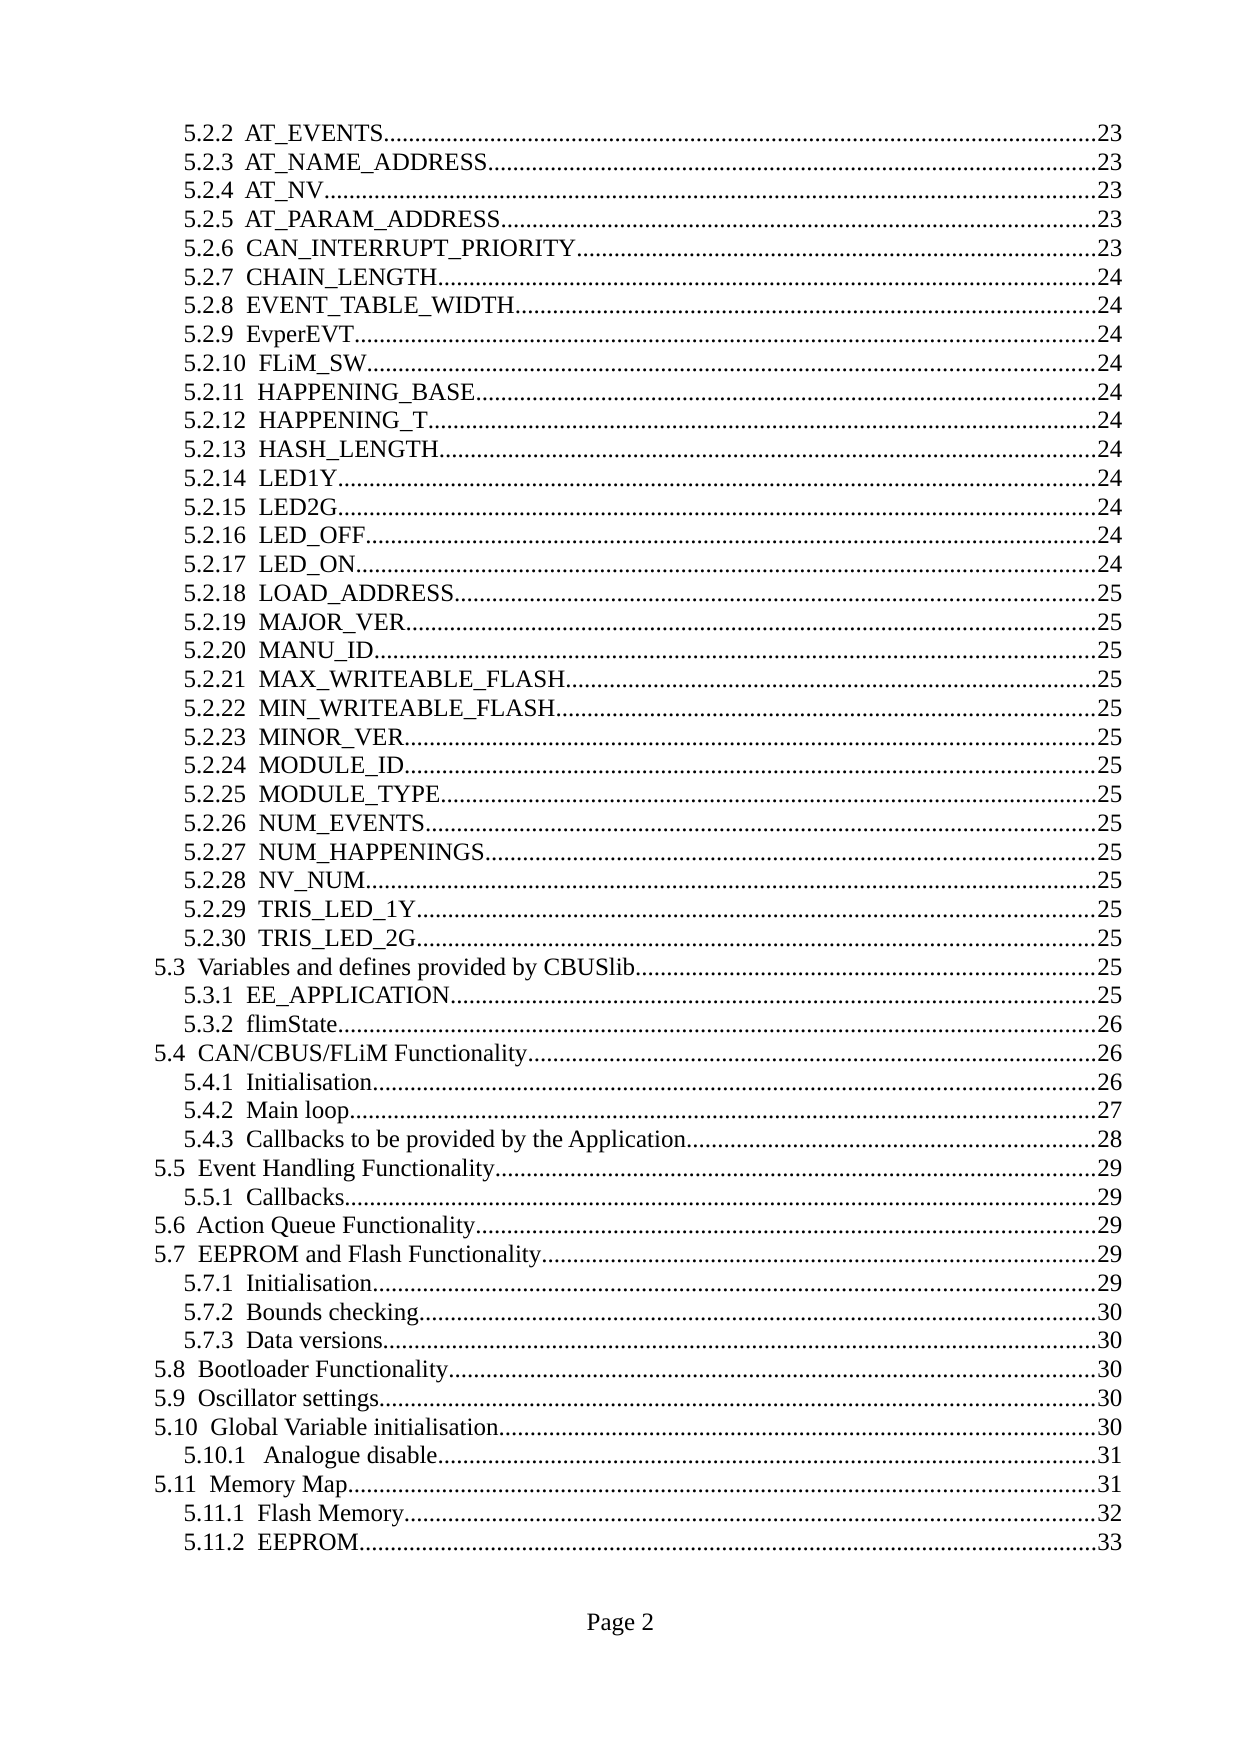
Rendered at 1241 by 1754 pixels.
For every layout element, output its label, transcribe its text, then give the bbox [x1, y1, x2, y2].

text 5.10.1 Analogue disable 31 [177, 1441, 1122, 1469]
text 5.8 Bootloader Functionality 30 [148, 1354, 1122, 1383]
text 5.2.22 MIN_WRITEABLE_FLASH 25 [177, 693, 1122, 722]
text 5.2.18 LOAD_ADDRESS 25 [177, 578, 1122, 607]
text 5.2.14 LED1Y 24 [177, 463, 1122, 492]
text 5.2.20 MANU_ID 25 [177, 636, 1122, 664]
text 5.4.2 Main loop 27 [177, 1096, 1122, 1124]
text 5.2.10 FLiM_SW 24 [177, 348, 1122, 377]
text 5.2.16 LED_OFF 24 [177, 521, 1122, 549]
text 5.7 EEPROM and Flash Functionality 29 [148, 1239, 1122, 1268]
text 5.2.9 EvperEVT 24 [177, 319, 1122, 348]
text 5.2.15 LED2G 24 [177, 492, 1122, 521]
text 5.4 CAN/CBUS/FLiM Functionality 26 [148, 1038, 1122, 1067]
text 5.2.17 LED_ON 24 [177, 549, 1122, 578]
text 5.2.28 NV_NUM 25 [177, 866, 1122, 894]
text 5.5.1 Callbacks 29 [177, 1182, 1122, 1211]
text 5.2.7 CHAIN_LENGTH 24 [177, 262, 1122, 291]
text 5.7.1 Initialisation 29 [177, 1268, 1122, 1297]
text 5.3.2 flimState 26 [177, 1009, 1122, 1038]
text 5.2.3 AT_NAME_ADDRESS 23 [177, 147, 1122, 176]
text 5.2.11 HAPPENING_BASE 24 [177, 377, 1122, 406]
text 5.11.2 EEPROM 33 [177, 1527, 1122, 1556]
text 5.2.26 NUM_EVENTS 25 [177, 808, 1122, 837]
text 5.2.6 CAN_INTERRUPT_PRIORITY 23 [177, 233, 1122, 262]
text 5.2.8 EVENT_TABLE_WIDTH 24 [177, 291, 1122, 319]
text 5.9 Oscillator settings 30 [148, 1383, 1122, 1412]
text 5.11.1 Flash Memory 32 [177, 1498, 1122, 1527]
text 5.6 Action Queue Functionality 29 [148, 1211, 1122, 1239]
text 5.2.5 AT_PARAM_ADDRESS 23 [177, 204, 1122, 233]
text 5.2.24 MODULE_ID 25 [177, 751, 1122, 779]
text 5.2.4 AT_NV 23 [177, 176, 1122, 204]
text 5.2.30 TRIS_LED_2G 25 [177, 923, 1122, 952]
text 5.7.3 Data versions 30 [177, 1326, 1122, 1354]
text 5.2.13 HASH_LENGTH 24 [177, 434, 1122, 463]
text 5.2.19 MAJOR_VER 25 [177, 607, 1122, 636]
text 5.2.25 MODULE_TYPE 25 [177, 779, 1122, 808]
text 5.2.29 TRIS_LED_1Y 25 [177, 894, 1122, 923]
text 5.5 Event Handling Functionality 29 [148, 1153, 1122, 1182]
text 5.2.23 MINOR_VER 25 [177, 722, 1122, 751]
text 5.10 Global Variable initialisation 30 [148, 1412, 1122, 1441]
text 5.4.1 Initialisation 26 [177, 1067, 1122, 1096]
text 5.11 Memory Map 31 [148, 1469, 1122, 1498]
text 5.2.12 HAPPENING_T 24 [177, 406, 1122, 434]
text 5.2.2 AT_EVENTS 23 [177, 118, 1122, 147]
text 5.3.1 EE_APPLICATION 25 [177, 981, 1122, 1009]
text 5.2.27 NUM_HAPPENINGS 25 [177, 837, 1122, 866]
text 5.3 Variables and defines provided by CBUSlib 25 [148, 952, 1122, 981]
text 5.2.21 MAX_WRITEABLE_FLASH 25 [177, 664, 1122, 693]
text 5.7.2 Bounds checking 30 [177, 1297, 1122, 1326]
text 5.4.3 Callbacks to be provided by the Application 28 [177, 1124, 1122, 1153]
